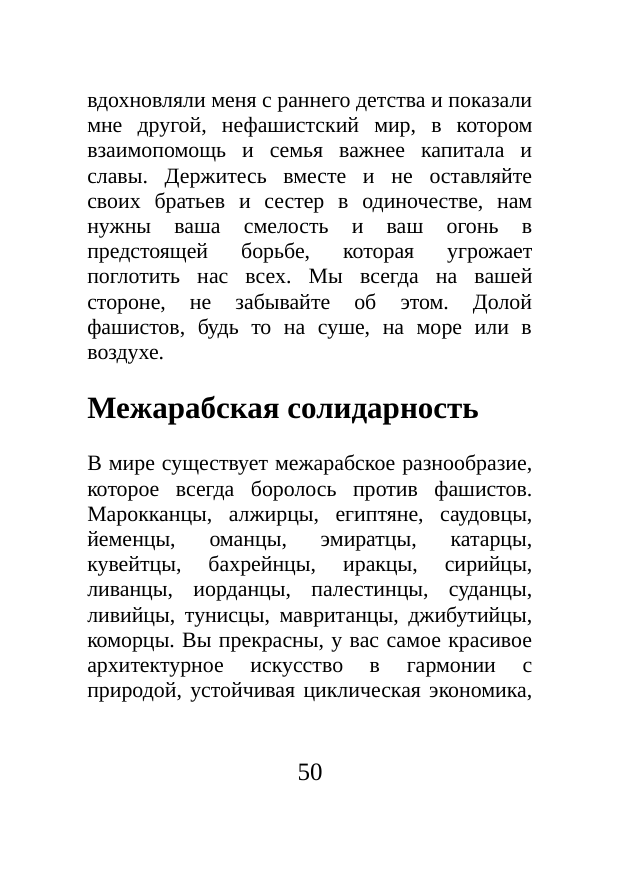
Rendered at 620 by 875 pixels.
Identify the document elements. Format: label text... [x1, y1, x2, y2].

text вдохновляли меня с раннего детства и показали мне другой, нефашистский мир, в котором взаимопомощь и семья важнее капитала и славы. Держитесь вместе и не оставляйте своих братьев и сестер в одиночестве, нам нужны ваша смелость и ваш огонь в предстоящей борьбе, которая угрожает поглотить нас всех. Мы всегда на вашей стороне, не забывайте об этом. Долой фашистов, будь то на суше, на море или в воздухе. [87, 87, 532, 364]
text В мире существует межарабское разнообразие, которое всегда боролось против фашистов. Марокканцы, алжирцы, египтяне, саудовцы, йеменцы, оманцы, эмиратцы, катарцы, кувейтцы, бахрейнцы, иракцы, сирийцы, ливанцы, иорданцы, палестинцы, суданцы, ливийцы, тунисцы, мавританцы, джибутийцы, коморцы. Вы прекрасны, у вас самое красивое архитектурное искусство в гармонии с природой, устойчивая циклическая экономика, [87, 450, 532, 702]
text Межарабская солидарность [87, 389, 532, 425]
